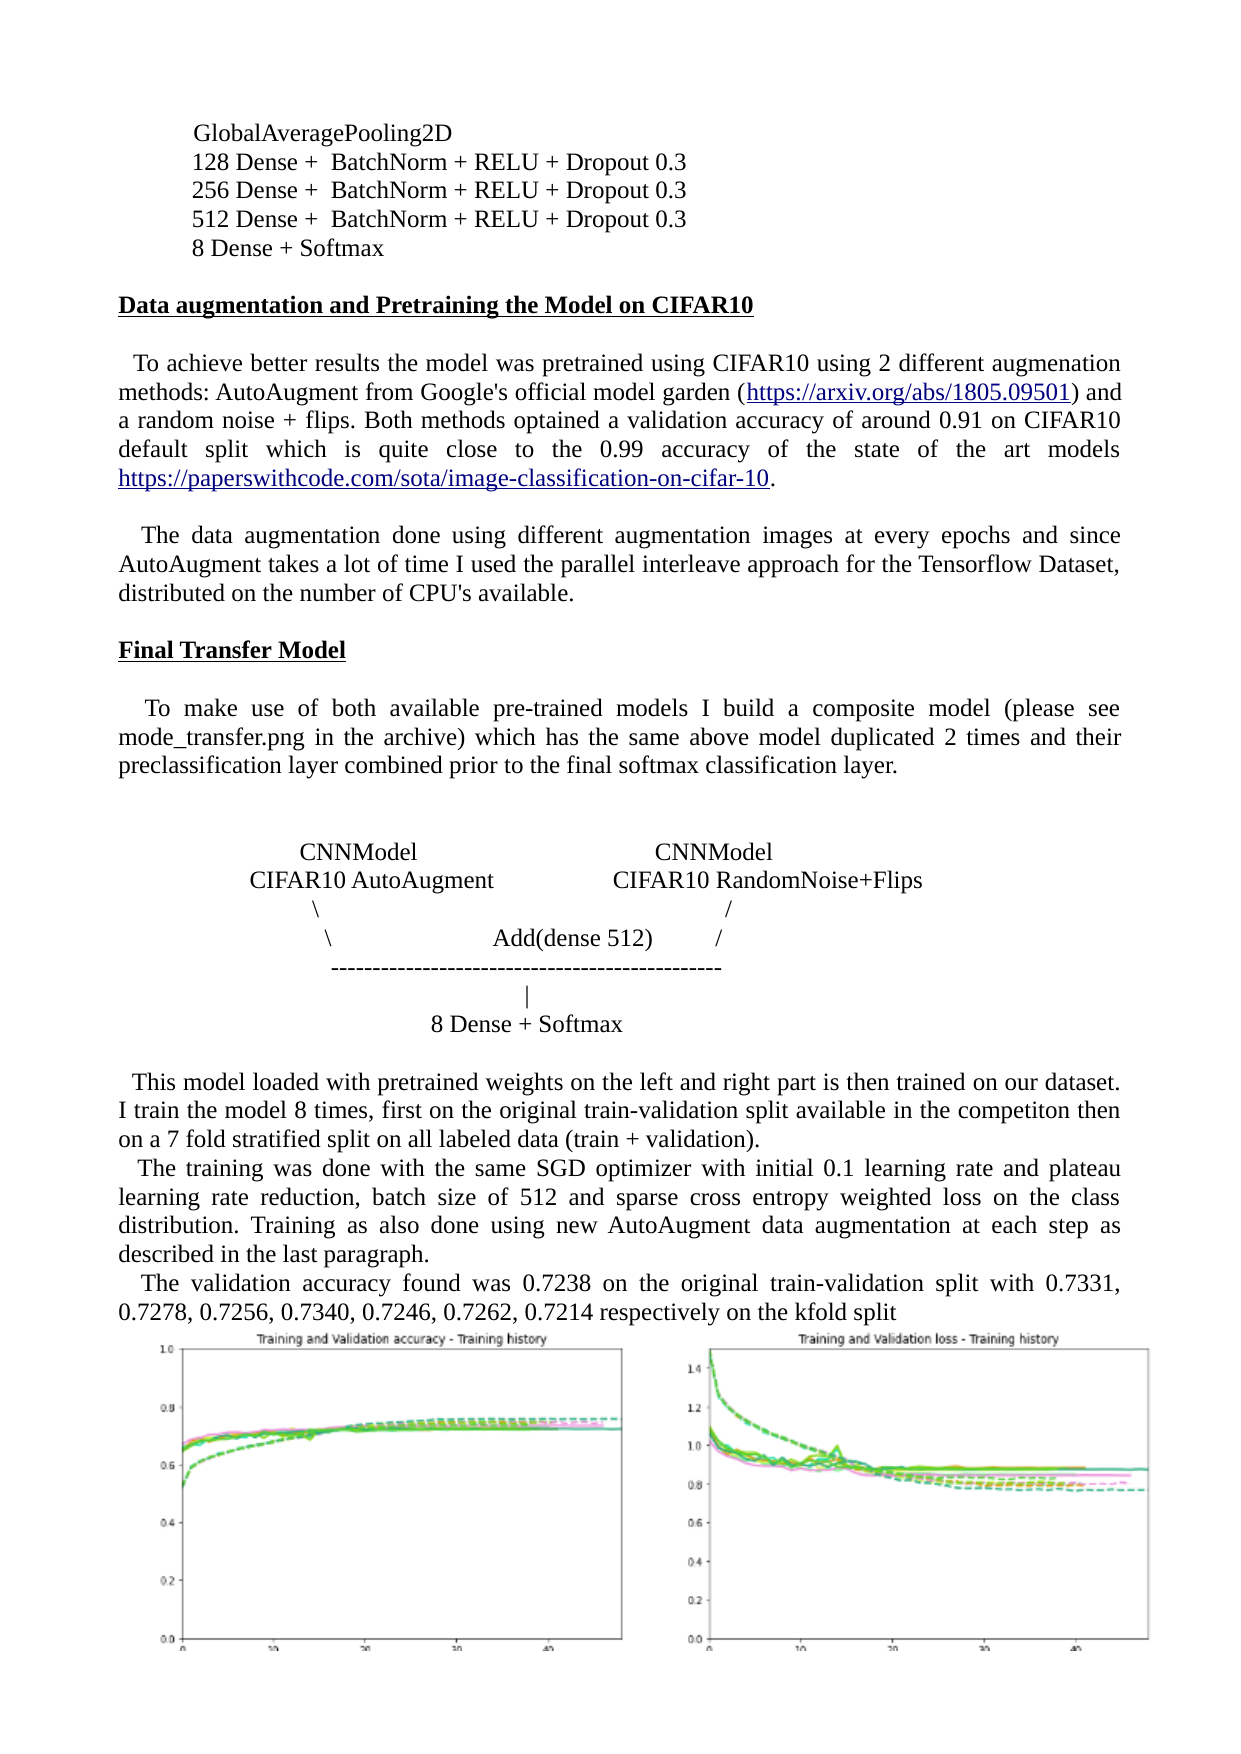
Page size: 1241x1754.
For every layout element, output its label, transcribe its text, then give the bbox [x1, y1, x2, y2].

text Data augmentation and Pretraining the Model on CIFAR10 [118, 291, 1122, 319]
text \ Add(dense 512) / [118, 923, 1122, 952]
text The data augmentation done using different augmentation images at every epochs and since AutoAugment takes a lot of time I used the parallel interleave approach for the Tensorflow Dataset, distributed on the number of CPU's available. [118, 521, 1122, 607]
text CIFAR10 AutoAugment CIFAR10 RandomNoise+Flips [118, 866, 1122, 894]
text ----------------------------------------------- [118, 952, 1122, 981]
text 512 Dense + BatchNorm + RELU + Dropout 0.3 [118, 204, 1122, 233]
text The validation accuracy found was 0.7238 on the original train-validation split with 0.7331, 0.7278, 0.7256, 0.7340, 0.7246, 0.7262, 0.7214 respectively on the kfold split [118, 1268, 1122, 1326]
text To achieve better results the model was pretrained using CIFAR10 using 2 different augmenation methods: AutoAugment from Google's official model garden (https://arxiv.org/abs/1805.09501) and a random noise + flips. Both methods optained a validation accuracy of around 0.91 on CIFAR10 default split which is quite close to the 0.99 accuracy of the state of the art models https://paperswithcode.com/sota/image-classification-on-cifar-10. [118, 348, 1122, 492]
text | [118, 981, 1122, 1009]
text This model loaded with pretrained weights on the left and right part is then trained on our dataset. I train the model 8 times, first on the original train-validation split available in the competiton then on a 7 fold stratified split on all labeled data (train + validation). [118, 1067, 1122, 1153]
text 256 Dense + BatchNorm + RELU + Dropout 0.3 [118, 176, 1122, 204]
text To make use of both available pre-trained models I build a composite model (please see mode_transfer.png in the archive) which has the same above model duplicated 2 times and their preclassification layer combined prior to the final softmax classification layer. [118, 693, 1122, 779]
text 128 Dense + BatchNorm + RELU + Dropout 0.3 [118, 147, 1122, 176]
text GlobalAveragePooling2D [118, 118, 1122, 147]
text CNNModel CNNModel [118, 837, 1122, 866]
text 8 Dense + Softmax [118, 1009, 1122, 1038]
text 8 Dense + Softmax [118, 233, 1122, 262]
text \ / [118, 894, 1122, 923]
text The training was done with the same SGD optimizer with initial 0.1 learning rate and plateau learning rate reduction, batch size of 512 and sparse cross entropy weighted loss on the class distribution. Training as also done using new AutoAugment data augmentation at each step as described in the last paragraph. [118, 1153, 1122, 1268]
text Final Transfer Model [118, 636, 1122, 664]
